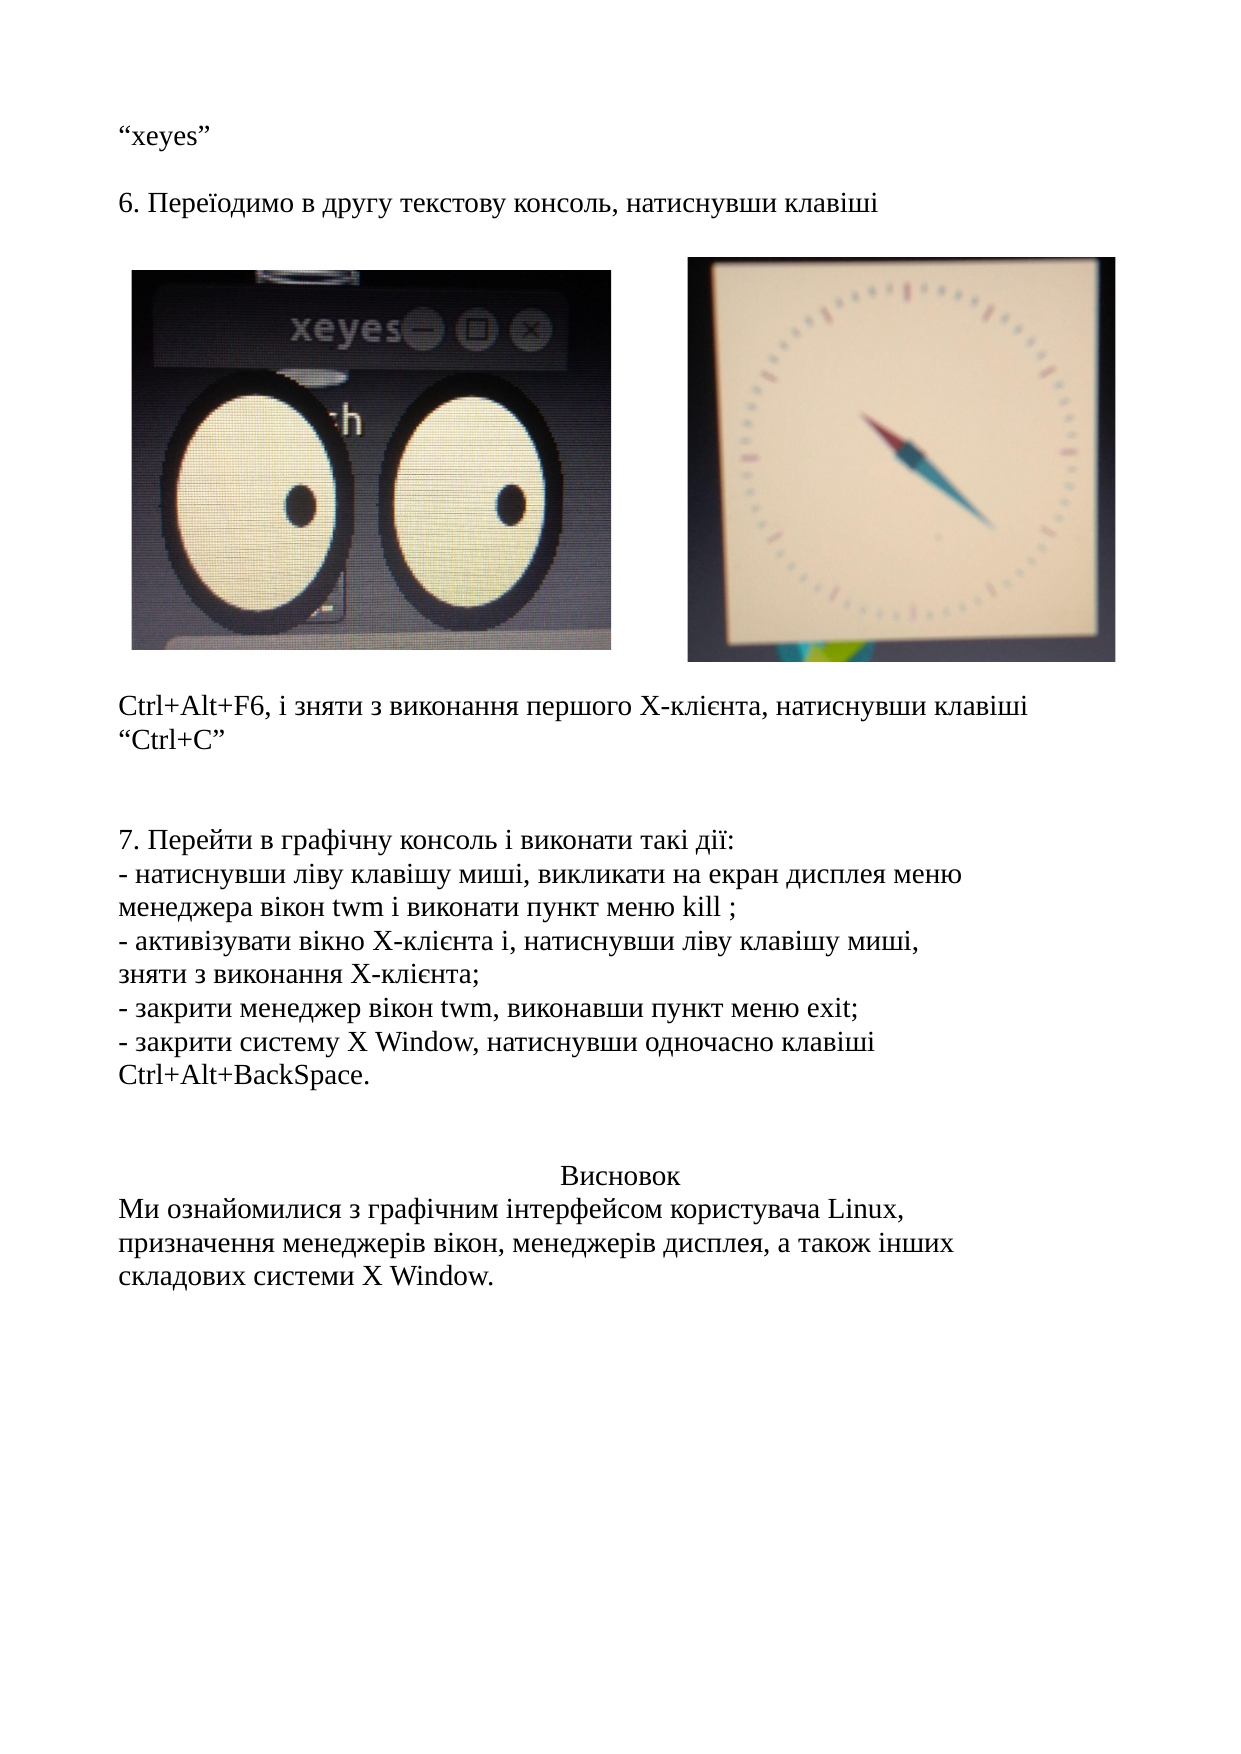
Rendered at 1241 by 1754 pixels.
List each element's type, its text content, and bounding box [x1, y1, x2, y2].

text менеджера вікон twm і виконати пункт меню kill ; [118, 889, 1122, 923]
text Ми ознайомилися з графічним інтерфейсом користувача Linux, [118, 1191, 1122, 1225]
picture [131, 270, 612, 650]
text - натиснувши ліву клавішу миші, викликати на екран дисплея меню [118, 856, 1122, 889]
text Висновок [118, 1158, 1122, 1191]
text Ctrl+Alt+BackSpace. [118, 1057, 1122, 1091]
text складових системи X Window. [118, 1258, 1122, 1292]
text Ctrl+Alt+F6, і зняти з виконання першого Х-клієнта, натиснувши клавіші [118, 688, 1122, 722]
text призначення менеджерів вікон, менеджерів дисплея, а також інших [118, 1225, 1122, 1258]
text - закрити менеджер вікон twm, виконавши пункт меню exit; [118, 990, 1122, 1024]
text зняти з виконання Х-клієнта; [118, 957, 1122, 990]
text “Ctrl+C” [118, 722, 1122, 755]
text 6. Переїодимо в другу текстову консоль, натиснувши клавіші [118, 185, 1122, 219]
text - закрити систему X Window, натиснувши одночасно клавіші [118, 1024, 1122, 1057]
text 7. Перейти в графічну консоль і виконати такі дії: [118, 822, 1122, 856]
picture [687, 257, 1116, 662]
text - активізувати вікно Х-клієнта і, натиснувши ліву клавішу миші, [118, 923, 1122, 957]
text “xeyes” [118, 118, 1122, 152]
